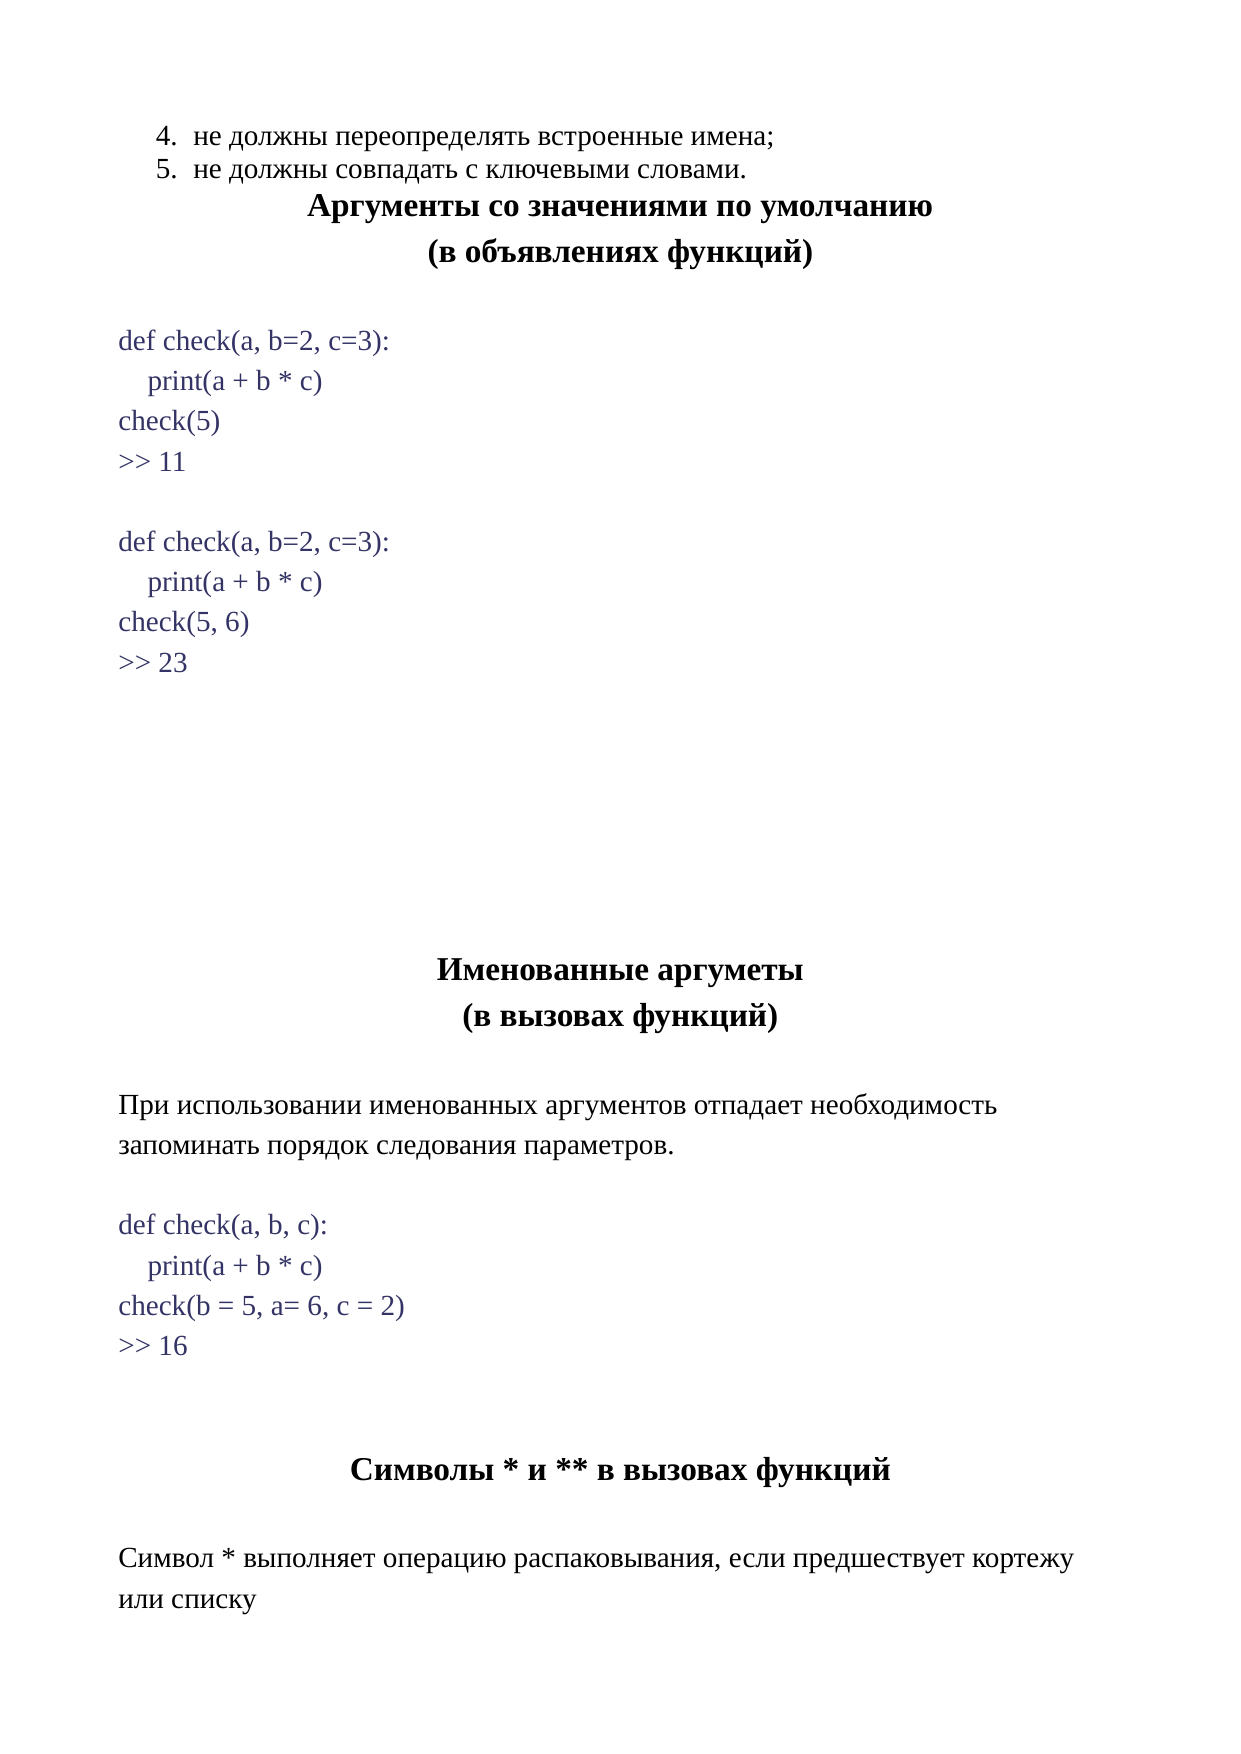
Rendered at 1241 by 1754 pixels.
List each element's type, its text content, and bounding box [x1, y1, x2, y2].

text Символ * выполняет операцию распаковывания, если предшествует кортежу или списку [118, 1541, 1122, 1614]
text print(a + b * c) [118, 564, 1122, 598]
text check(b = 5, a= 6, c = 2) [118, 1288, 1122, 1321]
text def check(a, b=2, c=3): [118, 524, 1122, 558]
text def check(a, b=2, c=3): [118, 323, 1122, 357]
text Аргументы со значениями по умолчанию [118, 185, 1122, 223]
text >> 16 [118, 1328, 1122, 1362]
text print(a + b * c) [118, 1248, 1122, 1281]
text (в вызовах функций) [118, 995, 1122, 1033]
list не должны переопределять встроенные имена; [156, 118, 1122, 152]
text check(5, 6) [118, 604, 1122, 638]
list не должны совпадать с ключевыми словами. [156, 152, 1122, 185]
text print(a + b * c) [118, 363, 1122, 397]
text (в объявлениях функций) [118, 231, 1122, 269]
text def check(a, b, c): [118, 1207, 1122, 1241]
text check(5) [118, 403, 1122, 437]
text >> 23 [118, 645, 1122, 678]
text Именованные аргуметы [118, 949, 1122, 987]
text Символы * и ** в вызовах функций [118, 1449, 1122, 1487]
text При использовании именованных аргументов отпадает необходимость запоминать порядок следования параметров. [118, 1087, 1122, 1161]
text >> 11 [118, 444, 1122, 477]
